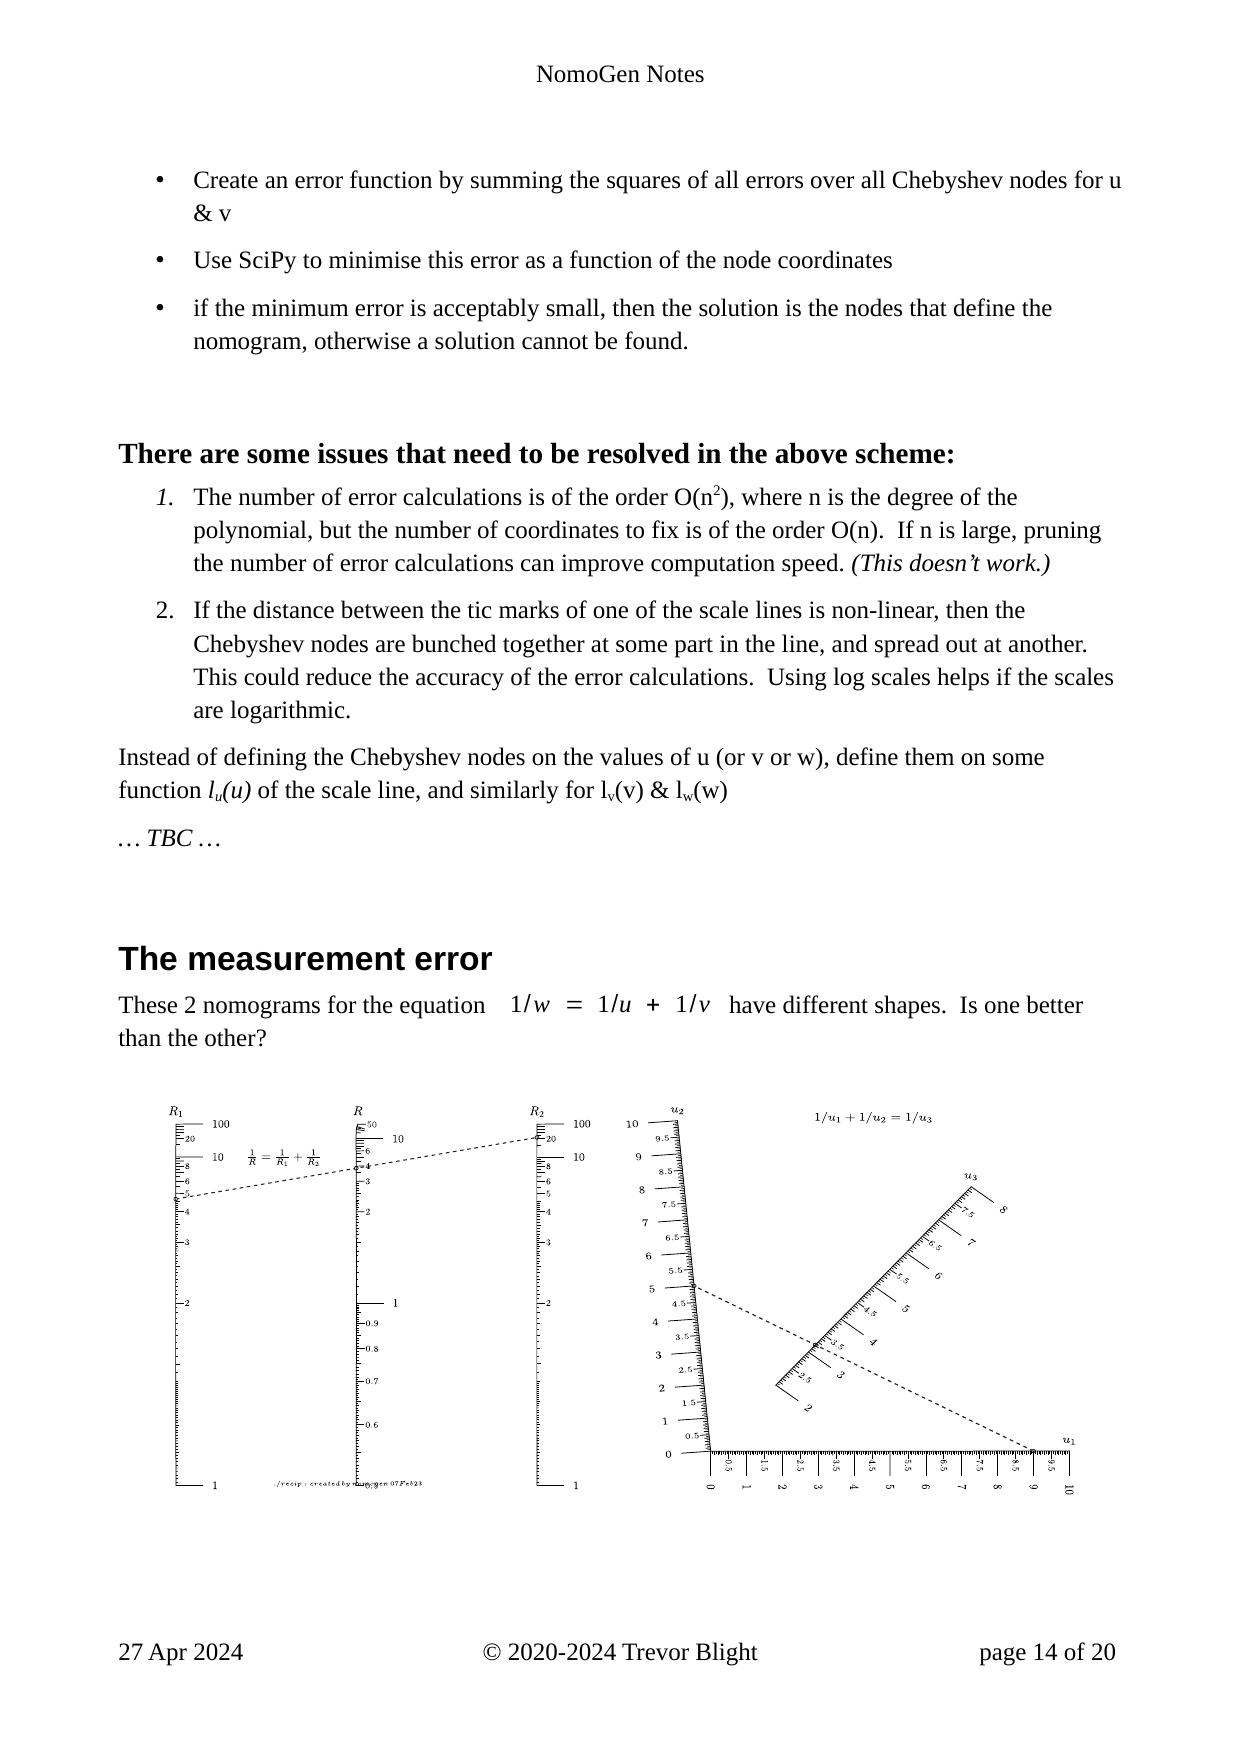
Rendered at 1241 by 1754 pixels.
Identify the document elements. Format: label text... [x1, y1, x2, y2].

list The number of error calculations is of the order O(n2), where n is the degree of the polynomial, but the number of coordinates to fix is of the order O(n). If n is large, pruning the number of error calculations can improve computation speed. (This doesn’t work.) [156, 482, 1122, 577]
text Instead of defining the Chebyshev nodes on the values of u (or v or w), define them on some function lu(u) of the scale line, and similarly for lv(v) & lw(w) [118, 742, 1122, 804]
list if the minimum error is acceptably small, then the solution is the nodes that define the nomogram, otherwise a solution cannot be found. [156, 293, 1122, 355]
subtitle The measurement error [118, 939, 1122, 978]
list Use SciPy to minimise this error as a function of the node coordinates [156, 246, 1122, 274]
list Create an error function by summing the squares of all errors over all Chebyshev nodes for u & v [156, 165, 1122, 227]
list If the distance between the tic marks of one of the scale lines is non-linear, then the Chebyshev nodes are bunched together at some part in the line, and spread out at another. This could reduce the accuracy of the error calculations. Using log scales helps if the scales are logarithmic. [156, 596, 1122, 723]
subtitle There are some issues that need to be resolved in the above scheme: [118, 436, 1122, 469]
text … TBC … [118, 823, 1122, 852]
text These 2 nomograms for the equation have different shapes. Is one better than the other? [118, 990, 1122, 1052]
